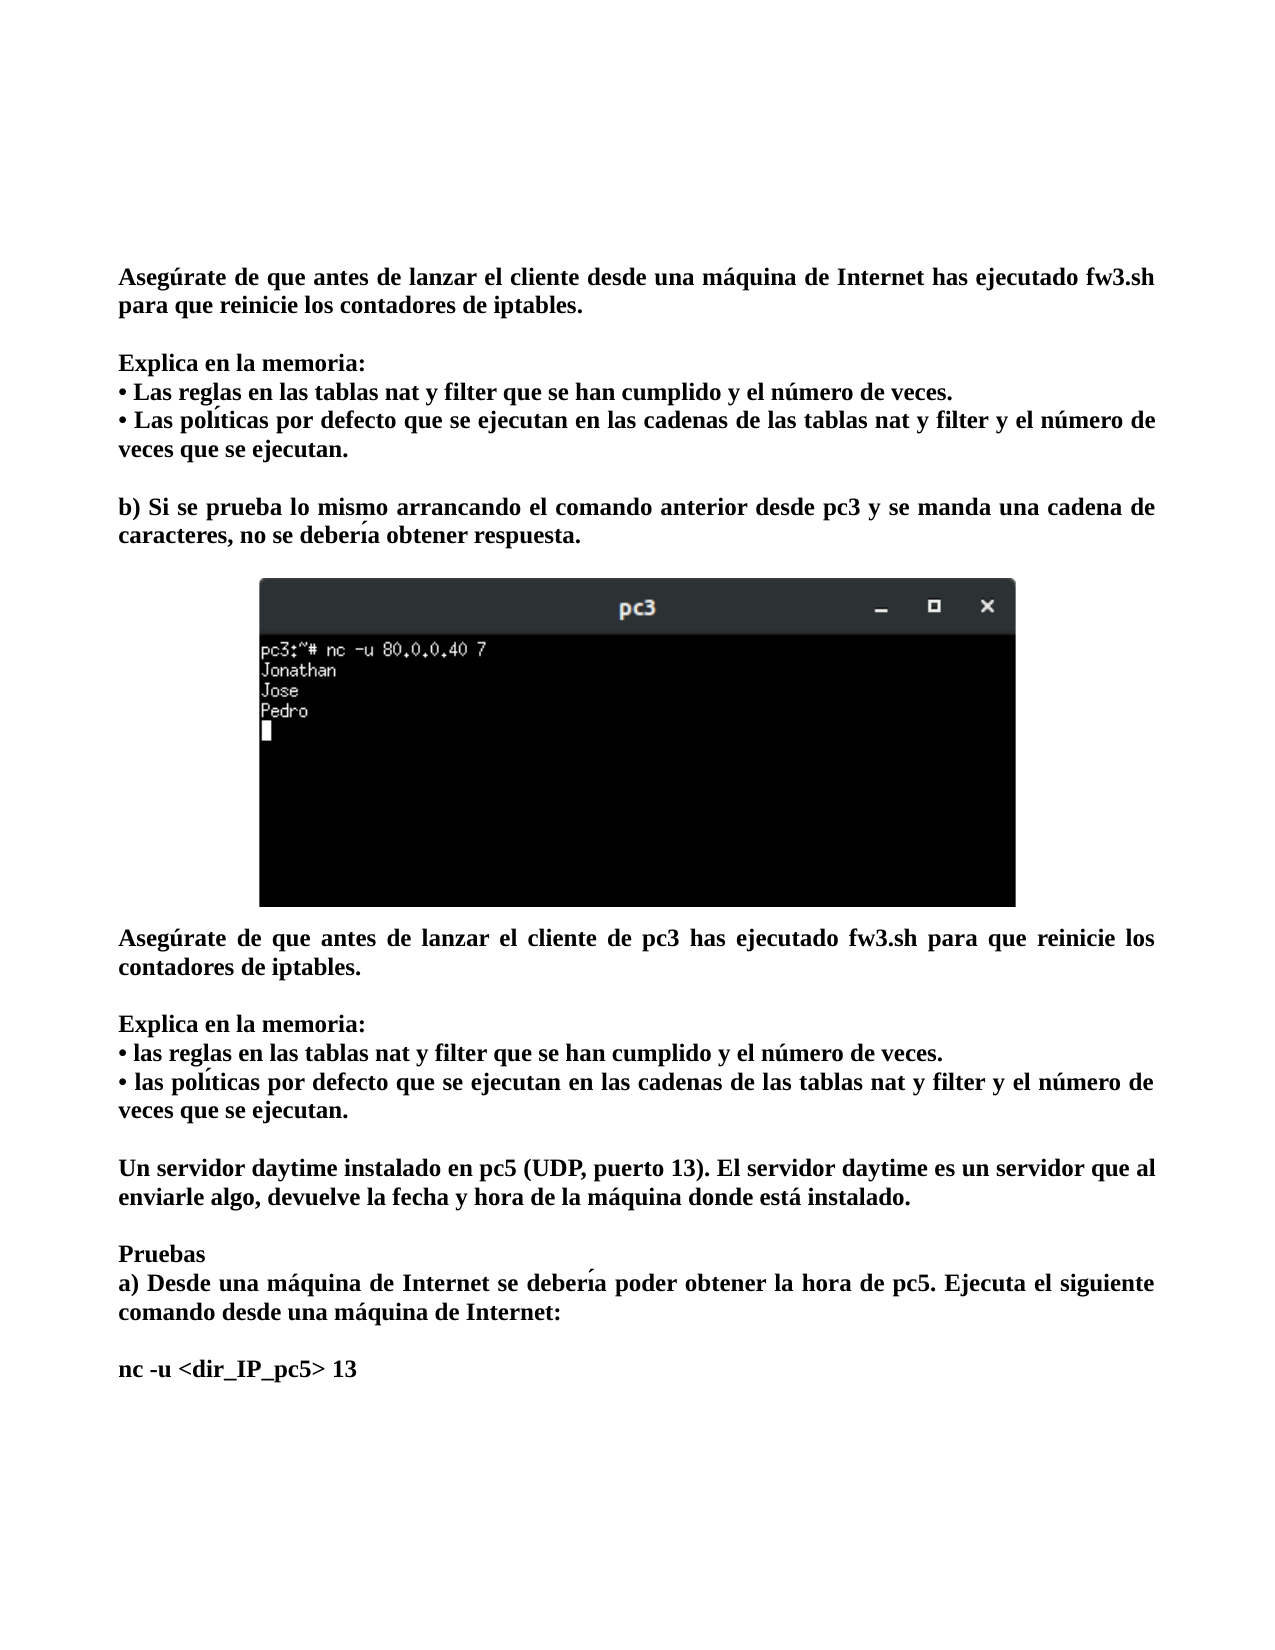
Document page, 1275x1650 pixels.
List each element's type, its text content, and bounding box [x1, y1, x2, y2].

text Explica en la memoria: [118, 1009, 1157, 1038]
text Asegúrate de que antes de lanzar el cliente de pc3 has ejecutado fw3.sh para que reinicie los contadores de iptables. [118, 923, 1157, 981]
text nc -u <dir_IP_pc5> 13 [118, 1354, 1157, 1383]
text • Las reglas en las tablas nat y filter que se han cumplido y el número de veces. [118, 377, 1157, 406]
text Un servidor daytime instalado en pc5 (UDP, puerto 13). El servidor daytime es un servidor que al enviarle algo, devuelve la fecha y hora de la máquina donde está instalado. [118, 1153, 1157, 1211]
text • Las polı́ticas por defecto que se ejecutan en las cadenas de las tablas nat y filter y el número de veces que se ejecutan. [118, 406, 1157, 463]
text Explica en la memoria: [118, 348, 1157, 377]
text Pruebas [118, 1239, 1157, 1268]
text • las reglas en las tablas nat y filter que se han cumplido y el número de veces. [118, 1038, 1157, 1067]
text Asegúrate de que antes de lanzar el cliente desde una máquina de Internet has ejecutado fw3.sh para que reinicie los contadores de iptables. [118, 262, 1157, 319]
text • las polı́ticas por defecto que se ejecutan en las cadenas de las tablas nat y filter y el número de veces que se ejecutan. [118, 1067, 1157, 1124]
picture [259, 578, 1016, 907]
text b) Si se prueba lo mismo arrancando el comando anterior desde pc3 y se manda una cadena de caracteres, no se deberı́a obtener respuesta. [118, 492, 1157, 549]
text a) Desde una máquina de Internet se deberı́a poder obtener la hora de pc5. Ejecuta el siguiente comando desde una máquina de Internet: [118, 1268, 1157, 1326]
